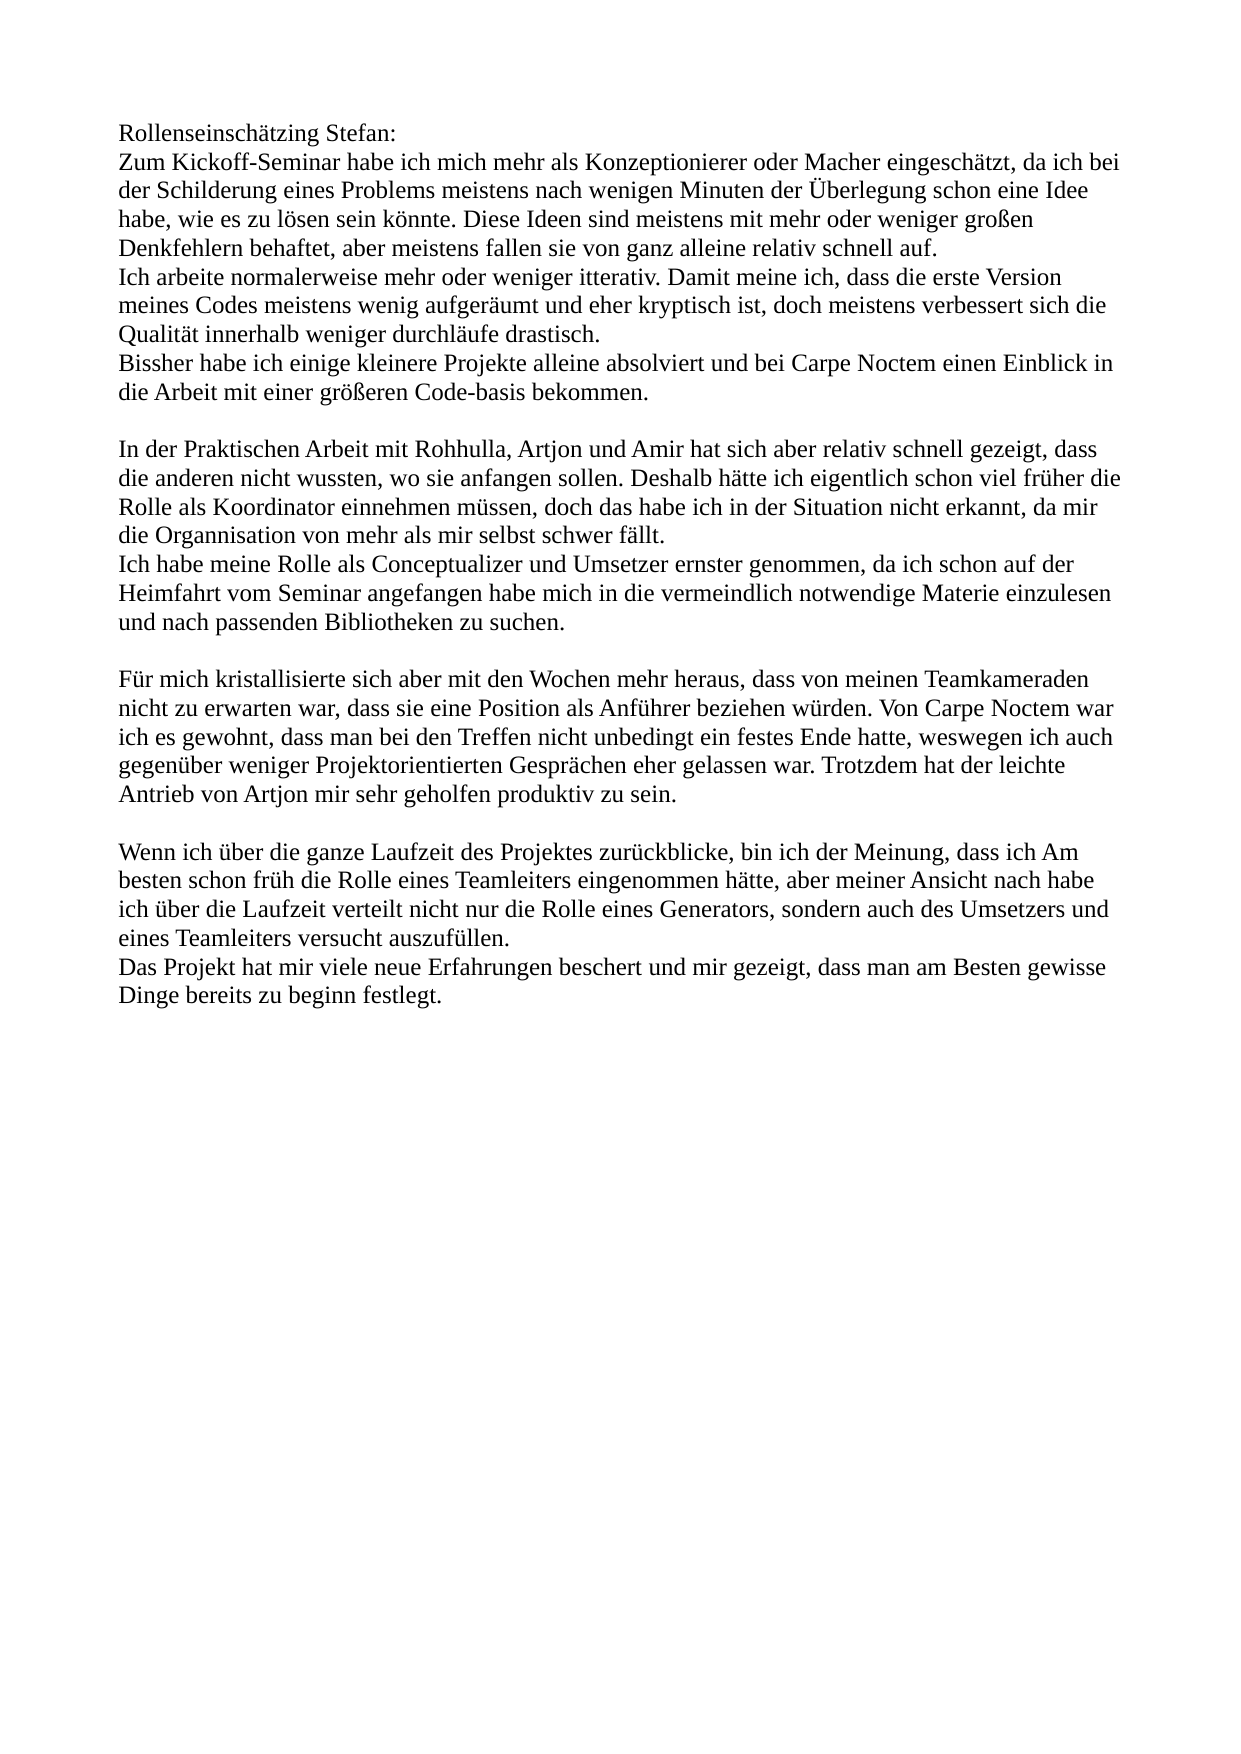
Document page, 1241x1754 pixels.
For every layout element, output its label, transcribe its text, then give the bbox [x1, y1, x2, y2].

text Rollenseinschätzing Stefan: [118, 118, 1122, 147]
text Das Projekt hat mir viele neue Erfahrungen beschert und mir gezeigt, dass man am Besten gewisse Dinge bereits zu beginn festlegt. [118, 952, 1122, 1009]
text Für mich kristallisierte sich aber mit den Wochen mehr heraus, dass von meinen Teamkameraden nicht zu erwarten war, dass sie eine Position als Anführer beziehen würden. Von Carpe Noctem war ich es gewohnt, dass man bei den Treffen nicht unbedingt ein festes Ende hatte, weswegen ich auch gegenüber weniger Projektorientierten Gesprächen eher gelassen war. Trotzdem hat der leichte Antrieb von Artjon mir sehr geholfen produktiv zu sein. [118, 664, 1122, 808]
text Ich arbeite normalerweise mehr oder weniger itterativ. Damit meine ich, dass die erste Version meines Codes meistens wenig aufgeräumt und eher kryptisch ist, doch meistens verbessert sich die Qualität innerhalb weniger durchläufe drastisch. [118, 262, 1122, 348]
text Bissher habe ich einige kleinere Projekte alleine absolviert und bei Carpe Noctem einen Einblick in die Arbeit mit einer größeren Code-basis bekommen. [118, 348, 1122, 406]
text In der Praktischen Arbeit mit Rohhulla, Artjon und Amir hat sich aber relativ schnell gezeigt, dass die anderen nicht wussten, wo sie anfangen sollen. Deshalb hätte ich eigentlich schon viel früher die Rolle als Koordinator einnehmen müssen, doch das habe ich in der Situation nicht erkannt, da mir die Organnisation von mehr als mir selbst schwer fällt. [118, 434, 1122, 549]
text Zum Kickoff-Seminar habe ich mich mehr als Konzeptionierer oder Macher eingeschätzt, da ich bei der Schilderung eines Problems meistens nach wenigen Minuten der Überlegung schon eine Idee habe, wie es zu lösen sein könnte. Diese Ideen sind meistens mit mehr oder weniger großen Denkfehlern behaftet, aber meistens fallen sie von ganz alleine relativ schnell auf. [118, 147, 1122, 262]
text Ich habe meine Rolle als Conceptualizer und Umsetzer ernster genommen, da ich schon auf der Heimfahrt vom Seminar angefangen habe mich in die vermeindlich notwendige Materie einzulesen und nach passenden Bibliotheken zu suchen. [118, 549, 1122, 636]
text Wenn ich über die ganze Laufzeit des Projektes zurückblicke, bin ich der Meinung, dass ich Am besten schon früh die Rolle eines Teamleiters eingenommen hätte, aber meiner Ansicht nach habe ich über die Laufzeit verteilt nicht nur die Rolle eines Generators, sondern auch des Umsetzers und eines Teamleiters versucht auszufüllen. [118, 837, 1122, 952]
